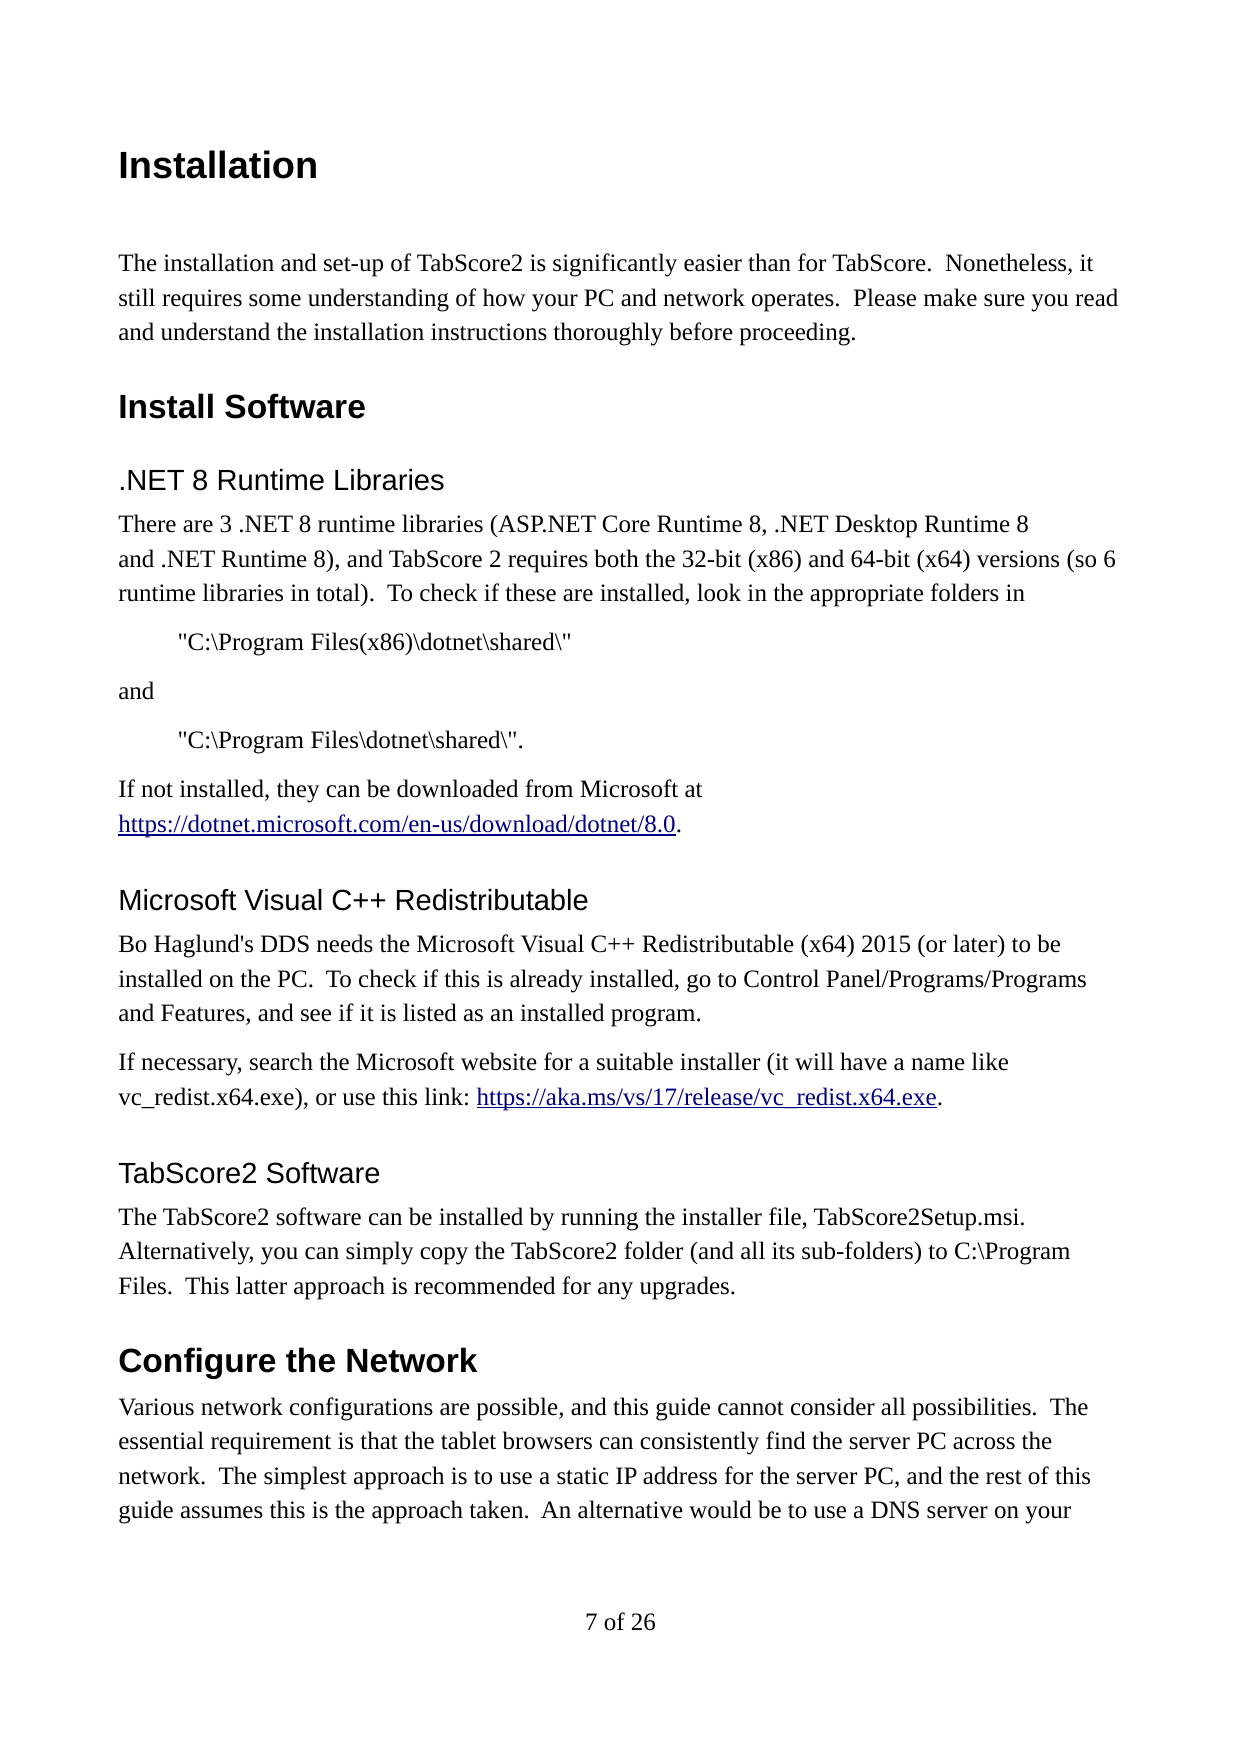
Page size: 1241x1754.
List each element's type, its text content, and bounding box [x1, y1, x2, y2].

subtitle Configure the Network [118, 1341, 1122, 1379]
text There are 3 .NET 8 runtime libraries (ASP.NET Core Runtime 8, .NET Desktop Runtime 8 and .NET Runtime 8), and TabScore 2 requires both the 32-bit (x86) and 64-bit (x64) versions (so 6 runtime libraries in total). To check if these are installed, look in the appropriate folders in [118, 509, 1122, 607]
text The TabScore2 software can be installed by running the installer file, TabScore2Setup.msi. Alternatively, you can simply copy the TabScore2 folder (and all its sub-folders) to C:\Program Files. This latter approach is recommended for any upgrades. [118, 1202, 1122, 1299]
subtitle TabScore2 Software [118, 1156, 1122, 1189]
text If necessary, search the Microsoft website for a suitable installer (it will have a name like vc_redist.x64.exe), or use this link: https://aka.ms/vs/17/release/vc_redist.x64.exe. [118, 1047, 1122, 1110]
subtitle .NET 8 Runtime Libraries [118, 463, 1122, 497]
text and [118, 676, 1122, 705]
subtitle Install Software [118, 387, 1122, 426]
text "C:\Program Files(x86)\dotnet\shared\" [118, 627, 1122, 656]
text The installation and set-up of TabScore2 is significantly easier than for TabScore. Nonetheless, it still requires some understanding of how your PC and network operates. Please make sure you read and understand the installation instructions thoroughly before proceeding. [118, 248, 1122, 346]
subtitle Installation [118, 143, 1122, 187]
subtitle Microsoft Visual C++ Redistributable [118, 883, 1122, 917]
text Bo Haglund's DDS needs the Microsoft Visual C++ Redistributable (x64) 2015 (or later) to be installed on the PC. To check if this is already installed, go to Control Panel/Programs/Programs and Features, and see if it is listed as an installed program. [118, 929, 1122, 1027]
text Various network configurations are possible, and this guide cannot consider all possibilities. The essential requirement is that the tablet browsers can consistently find the server PC across the network. The simplest approach is to use a static IP address for the server PC, and the rest of this guide assumes this is the approach taken. An alternative would be to use a DNS server on your [118, 1392, 1122, 1524]
text If not installed, they can be downloaded from Microsoft at https://dotnet.microsoft.com/en-us/download/dotnet/8.0. [118, 774, 1122, 838]
text "C:\Program Files\dotnet\shared\". [118, 726, 1122, 754]
